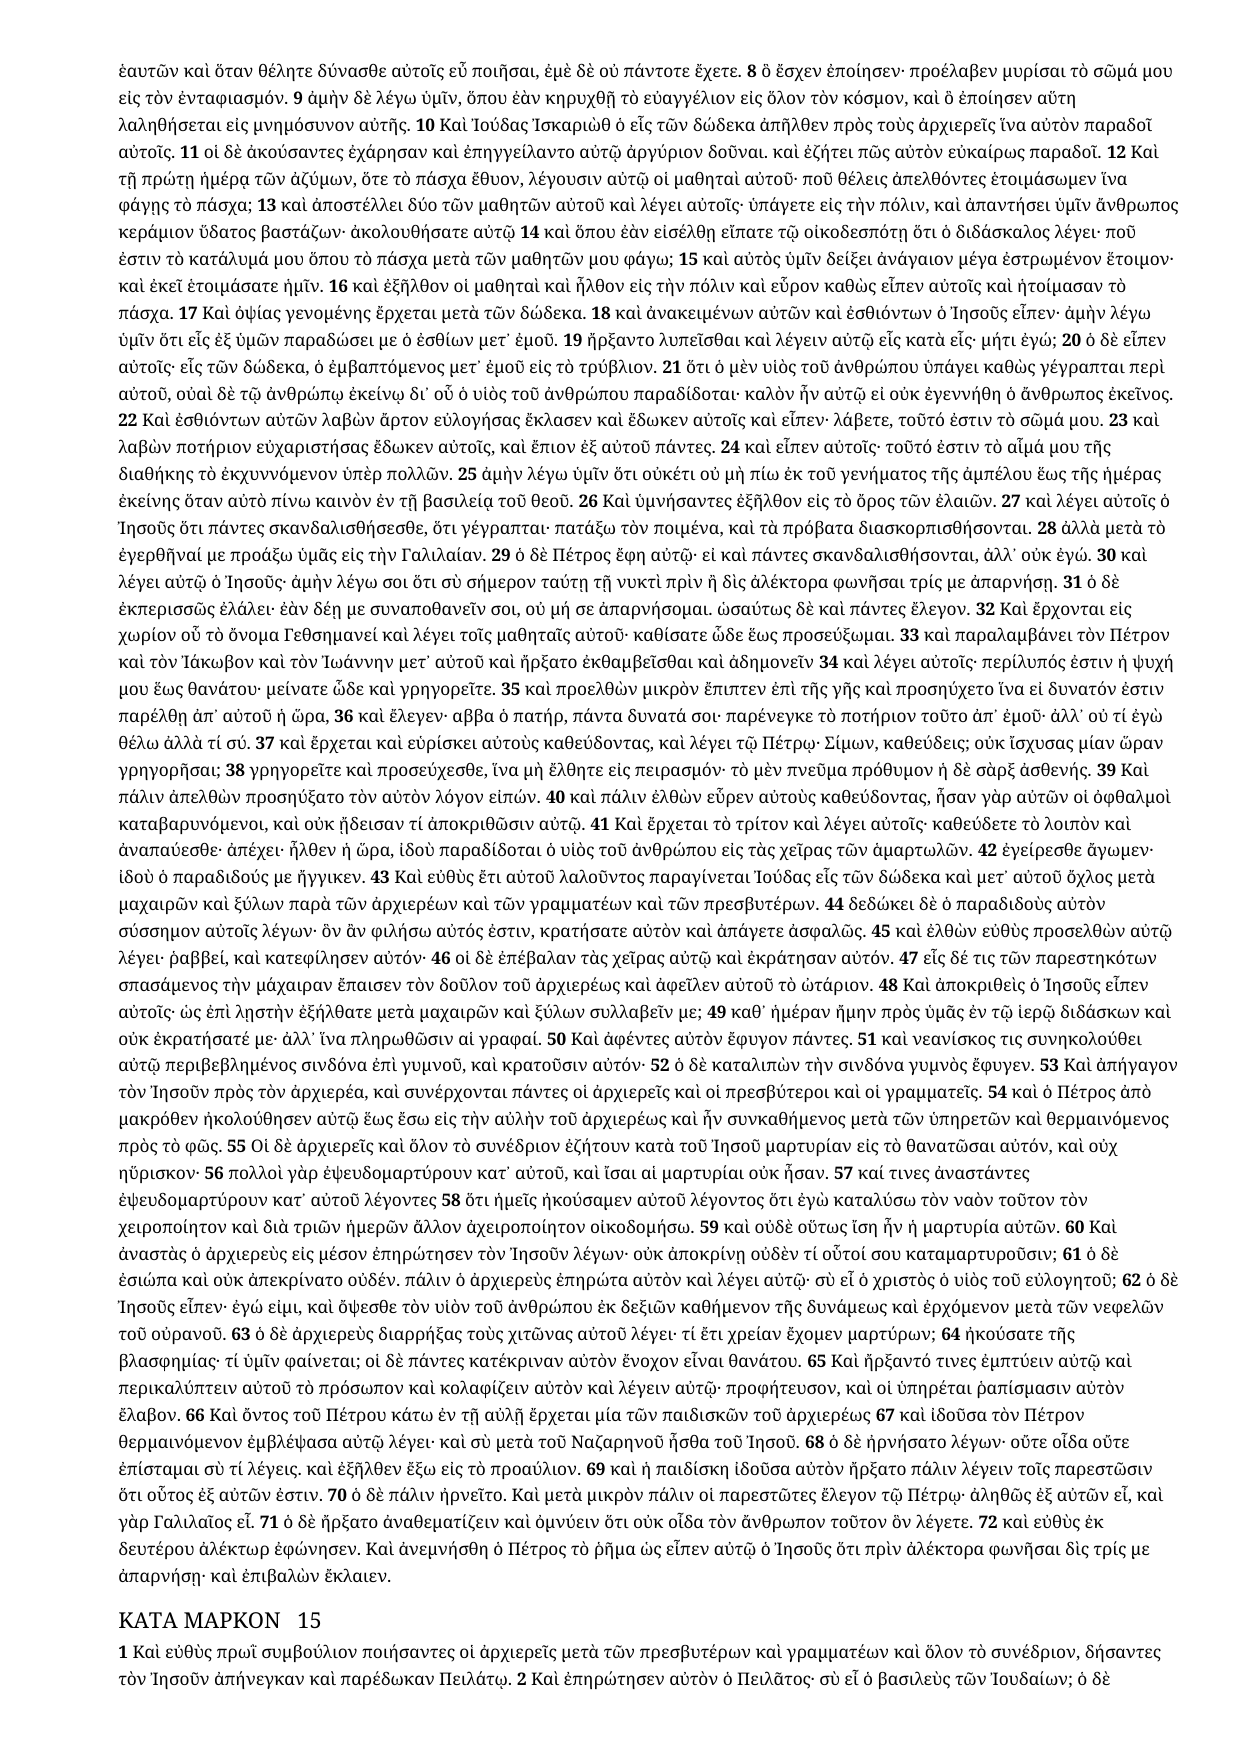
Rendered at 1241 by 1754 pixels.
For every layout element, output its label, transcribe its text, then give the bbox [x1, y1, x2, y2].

text 1 Καὶ εὐθὺς πρωῒ συμβούλιον ποιήσαντες οἱ ἀρχιερεῖς μετὰ τῶν πρεσβυτέρων καὶ γραμματέων καὶ ὅλον τὸ συνέδριον, δήσαντες τὸν Ἰησοῦν ἀπήνεγκαν καὶ παρέδωκαν Πειλάτῳ. 2 Καὶ ἐπηρώτησεν αὐτὸν ὁ Πειλᾶτος· σὺ εἶ ὁ βασιλεὺς τῶν Ἰουδαίων; ὁ δὲ [118, 1640, 1181, 1690]
text ΚΑΤΑ ΜΑΡΚΟΝ 15 [118, 1606, 1181, 1635]
text ἑαυτῶν καὶ ὅταν θέλητε δύνασθε αὐτοῖς εὖ ποιῆσαι, ἐμὲ δὲ οὐ πάντοτε ἔχετε. 8 ὃ ἔσχεν ἐποίησεν· προέλαβεν μυρίσαι τὸ σῶμά μου εἰς τὸν ἐνταφιασμόν. 9 ἀμὴν δὲ λέγω ὑμῖν, ὅπου ἐὰν κηρυχθῇ τὸ εὐαγγέλιον εἰς ὅλον τὸν κόσμον, καὶ ὃ ἐποίησεν αὕτη λαληθήσεται εἰς μνημόσυνον αὐτῆς. 10 Καὶ Ἰούδας Ἰσκαριὼθ ὁ εἷς τῶν δώδεκα ἀπῆλθεν πρὸς τοὺς ἀρχιερεῖς ἵνα αὐτὸν παραδοῖ αὐτοῖς. 11 οἱ δὲ ἀκούσαντες ἐχάρησαν καὶ ἐπηγγείλαντο αὐτῷ ἀργύριον δοῦναι. καὶ ἐζήτει πῶς αὐτὸν εὐκαίρως παραδοῖ. 12 Καὶ τῇ πρώτῃ ἡμέρᾳ τῶν ἀζύμων, ὅτε τὸ πάσχα ἔθυον, λέγουσιν αὐτῷ οἱ μαθηταὶ αὐτοῦ· ποῦ θέλεις ἀπελθόντες ἑτοιμάσωμεν ἵνα φάγῃς τὸ πάσχα; 13 καὶ ἀποστέλλει δύο τῶν μαθητῶν αὐτοῦ καὶ λέγει αὐτοῖς· ὑπάγετε εἰς τὴν πόλιν, καὶ ἀπαντήσει ὑμῖν ἄνθρωπος κεράμιον ὕδατος βαστάζων· ἀκολουθήσατε αὐτῷ 14 καὶ ὅπου ἐὰν εἰσέλθῃ εἴπατε τῷ οἰκοδεσπότῃ ὅτι ὁ διδάσκαλος λέγει· ποῦ ἐστιν τὸ κατάλυμά μου ὅπου τὸ πάσχα μετὰ τῶν μαθητῶν μου φάγω; 15 καὶ αὐτὸς ὑμῖν δείξει ἀνάγαιον μέγα ἐστρωμένον ἕτοιμον· καὶ ἐκεῖ ἑτοιμάσατε ἡμῖν. 16 καὶ ἐξῆλθον οἱ μαθηταὶ καὶ ἦλθον εἰς τὴν πόλιν καὶ εὗρον καθὼς εἶπεν αὐτοῖς καὶ ἡτοίμασαν τὸ πάσχα. 17 Καὶ ὀψίας γενομένης ἔρχεται μετὰ τῶν δώδεκα. 18 καὶ ἀνακειμένων αὐτῶν καὶ ἐσθιόντων ὁ Ἰησοῦς εἶπεν· ἀμὴν λέγω ὑμῖν ὅτι εἷς ἐξ ὑμῶν παραδώσει με ὁ ἐσθίων μετ᾽ ἐμοῦ. 19 ἤρξαντο λυπεῖσθαι καὶ λέγειν αὐτῷ εἷς κατὰ εἷς· μήτι ἐγώ; 20 ὁ δὲ εἶπεν αὐτοῖς· εἷς τῶν δώδεκα, ὁ ἐμβαπτόμενος μετ᾽ ἐμοῦ εἰς τὸ τρύβλιον. 21 ὅτι ὁ μὲν υἱὸς τοῦ ἀνθρώπου ὑπάγει καθὼς γέγραπται περὶ αὐτοῦ, οὐαὶ δὲ τῷ ἀνθρώπῳ ἐκείνῳ δι᾽ οὗ ὁ υἱὸς τοῦ ἀνθρώπου παραδίδοται· καλὸν ἦν αὐτῷ εἰ οὐκ ἐγεννήθη ὁ ἄνθρωπος ἐκεῖνος. 22 Καὶ ἐσθιόντων αὐτῶν λαβὼν ἄρτον εὐλογήσας ἔκλασεν καὶ ἔδωκεν αὐτοῖς καὶ εἶπεν· λάβετε, τοῦτό ἐστιν τὸ σῶμά μου. 23 καὶ λαβὼν ποτήριον εὐχαριστήσας ἔδωκεν αὐτοῖς, καὶ ἔπιον ἐξ αὐτοῦ πάντες. 24 καὶ εἶπεν αὐτοῖς· τοῦτό ἐστιν τὸ αἷμά μου τῆς διαθήκης τὸ ἐκχυννόμενον ὑπὲρ πολλῶν. 25 ἀμὴν λέγω ὑμῖν ὅτι οὐκέτι οὐ μὴ πίω ἐκ τοῦ γενήματος τῆς ἀμπέλου ἕως τῆς ἡμέρας ἐκείνης ὅταν αὐτὸ πίνω καινὸν ἐν τῇ βασιλείᾳ τοῦ θεοῦ. 26 Καὶ ὑμνήσαντες ἐξῆλθον εἰς τὸ ὄρος τῶν ἐλαιῶν. 27 καὶ λέγει αὐτοῖς ὁ Ἰησοῦς ὅτι πάντες σκανδαλισθήσεσθε, ὅτι γέγραπται· πατάξω τὸν ποιμένα, καὶ τὰ πρόβατα διασκορπισθήσονται. 28 ἀλλὰ μετὰ τὸ ἐγερθῆναί με προάξω ὑμᾶς εἰς τὴν Γαλιλαίαν. 29 ὁ δὲ Πέτρος ἔφη αὐτῷ· εἰ καὶ πάντες σκανδαλισθήσονται, ἀλλ᾽ οὐκ ἐγώ. 30 καὶ λέγει αὐτῷ ὁ Ἰησοῦς· ἀμὴν λέγω σοι ὅτι σὺ σήμερον ταύτῃ τῇ νυκτὶ πρὶν ἢ δὶς ἀλέκτορα φωνῆσαι τρίς με ἀπαρνήσῃ. 31 ὁ δὲ ἐκπερισσῶς ἐλάλει· ἐὰν δέῃ με συναποθανεῖν σοι, οὐ μή σε ἀπαρνήσομαι. ὡσαύτως δὲ καὶ πάντες ἔλεγον. 32 Καὶ ἔρχονται εἰς χωρίον οὗ τὸ ὄνομα Γεθσημανεί καὶ λέγει τοῖς μαθηταῖς αὐτοῦ· καθίσατε ὧδε ἕως προσεύξωμαι. 33 καὶ παραλαμβάνει τὸν Πέτρον καὶ τὸν Ἰάκωβον καὶ τὸν Ἰωάννην μετ᾽ αὐτοῦ καὶ ἤρξατο ἐκθαμβεῖσθαι καὶ ἀδημονεῖν 34 καὶ λέγει αὐτοῖς· περίλυπός ἐστιν ἡ ψυχή μου ἕως θανάτου· μείνατε ὧδε καὶ γρηγορεῖτε. 35 καὶ προελθὼν μικρὸν ἔπιπτεν ἐπὶ τῆς γῆς καὶ προσηύχετο ἵνα εἰ δυνατόν ἐστιν παρέλθῃ ἀπ᾽ αὐτοῦ ἡ ὥρα, 36 καὶ ἔλεγεν· αββα ὁ πατήρ, πάντα δυνατά σοι· παρένεγκε τὸ ποτήριον τοῦτο ἀπ᾽ ἐμοῦ· ἀλλ᾽ οὐ τί ἐγὼ θέλω ἀλλὰ τί σύ. 37 καὶ ἔρχεται καὶ εὑρίσκει αὐτοὺς καθεύδοντας, καὶ λέγει τῷ Πέτρῳ· Σίμων, καθεύδεις; οὐκ ἴσχυσας μίαν ὥραν γρηγορῆσαι; 38 γρηγορεῖτε καὶ προσεύχεσθε, ἵνα μὴ ἔλθητε εἰς πειρασμόν· τὸ μὲν πνεῦμα πρόθυμον ἡ δὲ σὰρξ ἀσθενής. 39 Καὶ πάλιν ἀπελθὼν προσηύξατο τὸν αὐτὸν λόγον εἰπών. 40 καὶ πάλιν ἐλθὼν εὗρεν αὐτοὺς καθεύδοντας, ἦσαν γὰρ αὐτῶν οἱ ὀφθαλμοὶ καταβαρυνόμενοι, καὶ οὐκ ᾔδεισαν τί ἀποκριθῶσιν αὐτῷ. 41 Καὶ ἔρχεται τὸ τρίτον καὶ λέγει αὐτοῖς· καθεύδετε τὸ λοιπὸν καὶ ἀναπαύεσθε· ἀπέχει· ἦλθεν ἡ ὥρα, ἰδοὺ παραδίδοται ὁ υἱὸς τοῦ ἀνθρώπου εἰς τὰς χεῖρας τῶν ἁμαρτωλῶν. 42 ἐγείρεσθε ἄγωμεν· ἰδοὺ ὁ παραδιδούς με ἤγγικεν. 43 Καὶ εὐθὺς ἔτι αὐτοῦ λαλοῦντος παραγίνεται Ἰούδας εἷς τῶν δώδεκα καὶ μετ᾽ αὐτοῦ ὄχλος μετὰ μαχαιρῶν καὶ ξύλων παρὰ τῶν ἀρχιερέων καὶ τῶν γραμματέων καὶ τῶν πρεσβυτέρων. 44 δεδώκει δὲ ὁ παραδιδοὺς αὐτὸν σύσσημον αὐτοῖς λέγων· ὃν ἂν φιλήσω αὐτός ἐστιν, κρατήσατε αὐτὸν καὶ ἀπάγετε ἀσφαλῶς. 45 καὶ ἐλθὼν εὐθὺς προσελθὼν αὐτῷ λέγει· ῥαββεί, καὶ κατεφίλησεν αὐτόν· 46 οἱ δὲ ἐπέβαλαν τὰς χεῖρας αὐτῷ καὶ ἐκράτησαν αὐτόν. 47 εἷς δέ τις τῶν παρεστηκότων σπασάμενος τὴν μάχαιραν ἔπαισεν τὸν δοῦλον τοῦ ἀρχιερέως καὶ ἀφεῖλεν αὐτοῦ τὸ ὠτάριον. 48 Καὶ ἀποκριθεὶς ὁ Ἰησοῦς εἶπεν αὐτοῖς· ὡς ἐπὶ λῃστὴν ἐξήλθατε μετὰ μαχαιρῶν καὶ ξύλων συλλαβεῖν με; 49 καθ᾽ ἡμέραν ἤμην πρὸς ὑμᾶς ἐν τῷ ἱερῷ διδάσκων καὶ οὐκ ἐκρατήσατέ με· ἀλλ᾽ ἵνα πληρωθῶσιν αἱ γραφαί. 50 Καὶ ἀφέντες αὐτὸν ἔφυγον πάντες. 51 καὶ νεανίσκος τις συνηκολούθει αὐτῷ περιβεβλημένος σινδόνα ἐπὶ γυμνοῦ, καὶ κρατοῦσιν αὐτόν· 52 ὁ δὲ καταλιπὼν τὴν σινδόνα γυμνὸς ἔφυγεν. 53 Καὶ ἀπήγαγον τὸν Ἰησοῦν πρὸς τὸν ἀρχιερέα, καὶ συνέρχονται πάντες οἱ ἀρχιερεῖς καὶ οἱ πρεσβύτεροι καὶ οἱ γραμματεῖς. 54 καὶ ὁ Πέτρος ἀπὸ μακρόθεν ἠκολούθησεν αὐτῷ ἕως ἔσω εἰς τὴν αὐλὴν τοῦ ἀρχιερέως καὶ ἦν συνκαθήμενος μετὰ τῶν ὑπηρετῶν καὶ θερμαινόμενος πρὸς τὸ φῶς. 55 Οἱ δὲ ἀρχιερεῖς καὶ ὅλον τὸ συνέδριον ἐζήτουν κατὰ τοῦ Ἰησοῦ μαρτυρίαν εἰς τὸ θανατῶσαι αὐτόν, καὶ οὐχ ηὕρισκον· 56 πολλοὶ γὰρ ἐψευδομαρτύρουν κατ᾽ αὐτοῦ, καὶ ἴσαι αἱ μαρτυρίαι οὐκ ἦσαν. 57 καί τινες ἀναστάντες ἐψευδομαρτύρουν κατ᾽ αὐτοῦ λέγοντες 58 ὅτι ἡμεῖς ἠκούσαμεν αὐτοῦ λέγοντος ὅτι ἐγὼ καταλύσω τὸν ναὸν τοῦτον τὸν χειροποίητον καὶ διὰ τριῶν ἡμερῶν ἄλλον ἀχειροποίητον οἰκοδομήσω. 59 καὶ οὐδὲ οὕτως ἴση ἦν ἡ μαρτυρία αὐτῶν. 60 Καὶ ἀναστὰς ὁ ἀρχιερεὺς εἰς μέσον ἐπηρώτησεν τὸν Ἰησοῦν λέγων· οὐκ ἀποκρίνῃ οὐδὲν τί οὗτοί σου καταμαρτυροῦσιν; 61 ὁ δὲ ἐσιώπα καὶ οὐκ ἀπεκρίνατο οὐδέν. πάλιν ὁ ἀρχιερεὺς ἐπηρώτα αὐτὸν καὶ λέγει αὐτῷ· σὺ εἶ ὁ χριστὸς ὁ υἱὸς τοῦ εὐλογητοῦ; 62 ὁ δὲ Ἰησοῦς εἶπεν· ἐγώ εἰμι, καὶ ὄψεσθε τὸν υἱὸν τοῦ ἀνθρώπου ἐκ δεξιῶν καθήμενον τῆς δυνάμεως καὶ ἐρχόμενον μετὰ τῶν νεφελῶν τοῦ οὐρανοῦ. 63 ὁ δὲ ἀρχιερεὺς διαρρήξας τοὺς χιτῶνας αὐτοῦ λέγει· τί ἔτι χρείαν ἔχομεν μαρτύρων; 64 ἠκούσατε τῆς βλασφημίας· τί ὑμῖν φαίνεται; οἱ δὲ πάντες κατέκριναν αὐτὸν ἔνοχον εἶναι θανάτου. 65 Καὶ ἤρξαντό τινες ἐμπτύειν αὐτῷ καὶ περικαλύπτειν αὐτοῦ τὸ πρόσωπον καὶ κολαφίζειν αὐτὸν καὶ λέγειν αὐτῷ· προφήτευσον, καὶ οἱ ὑπηρέται ῥαπίσμασιν αὐτὸν ἔλαβον. 66 Καὶ ὄντος τοῦ Πέτρου κάτω ἐν τῇ αὐλῇ ἔρχεται μία τῶν παιδισκῶν τοῦ ἀρχιερέως 67 καὶ ἰδοῦσα τὸν Πέτρον θερμαινόμενον ἐμβλέψασα αὐτῷ λέγει· καὶ σὺ μετὰ τοῦ Ναζαρηνοῦ ἦσθα τοῦ Ἰησοῦ. 68 ὁ δὲ ἠρνήσατο λέγων· οὔτε οἶδα οὔτε ἐπίσταμαι σὺ τί λέγεις. καὶ ἐξῆλθεν ἔξω εἰς τὸ προαύλιον. 69 καὶ ἡ παιδίσκη ἰδοῦσα αὐτὸν ἤρξατο πάλιν λέγειν τοῖς παρεστῶσιν ὅτι οὗτος ἐξ αὐτῶν ἐστιν. 70 ὁ δὲ πάλιν ἠρνεῖτο. Καὶ μετὰ μικρὸν πάλιν οἱ παρεστῶτες ἔλεγον τῷ Πέτρῳ· ἀληθῶς ἐξ αὐτῶν εἶ, καὶ γὰρ Γαλιλαῖος εἶ. 71 ὁ δὲ ἤρξατο ἀναθεματίζειν καὶ ὀμνύειν ὅτι οὐκ οἶδα τὸν ἄνθρωπον τοῦτον ὃν λέγετε. 72 καὶ εὐθὺς ἐκ δευτέρου ἀλέκτωρ ἐφώνησεν. Καὶ ἀνεμνήσθη ὁ Πέτρος τὸ ῥῆμα ὡς εἶπεν αὐτῷ ὁ Ἰησοῦς ὅτι πρὶν ἀλέκτορα φωνῆσαι δὶς τρίς με ἀπαρνήσῃ· καὶ ἐπιβαλὼν ἔκλαιεν. [118, 59, 1181, 1587]
